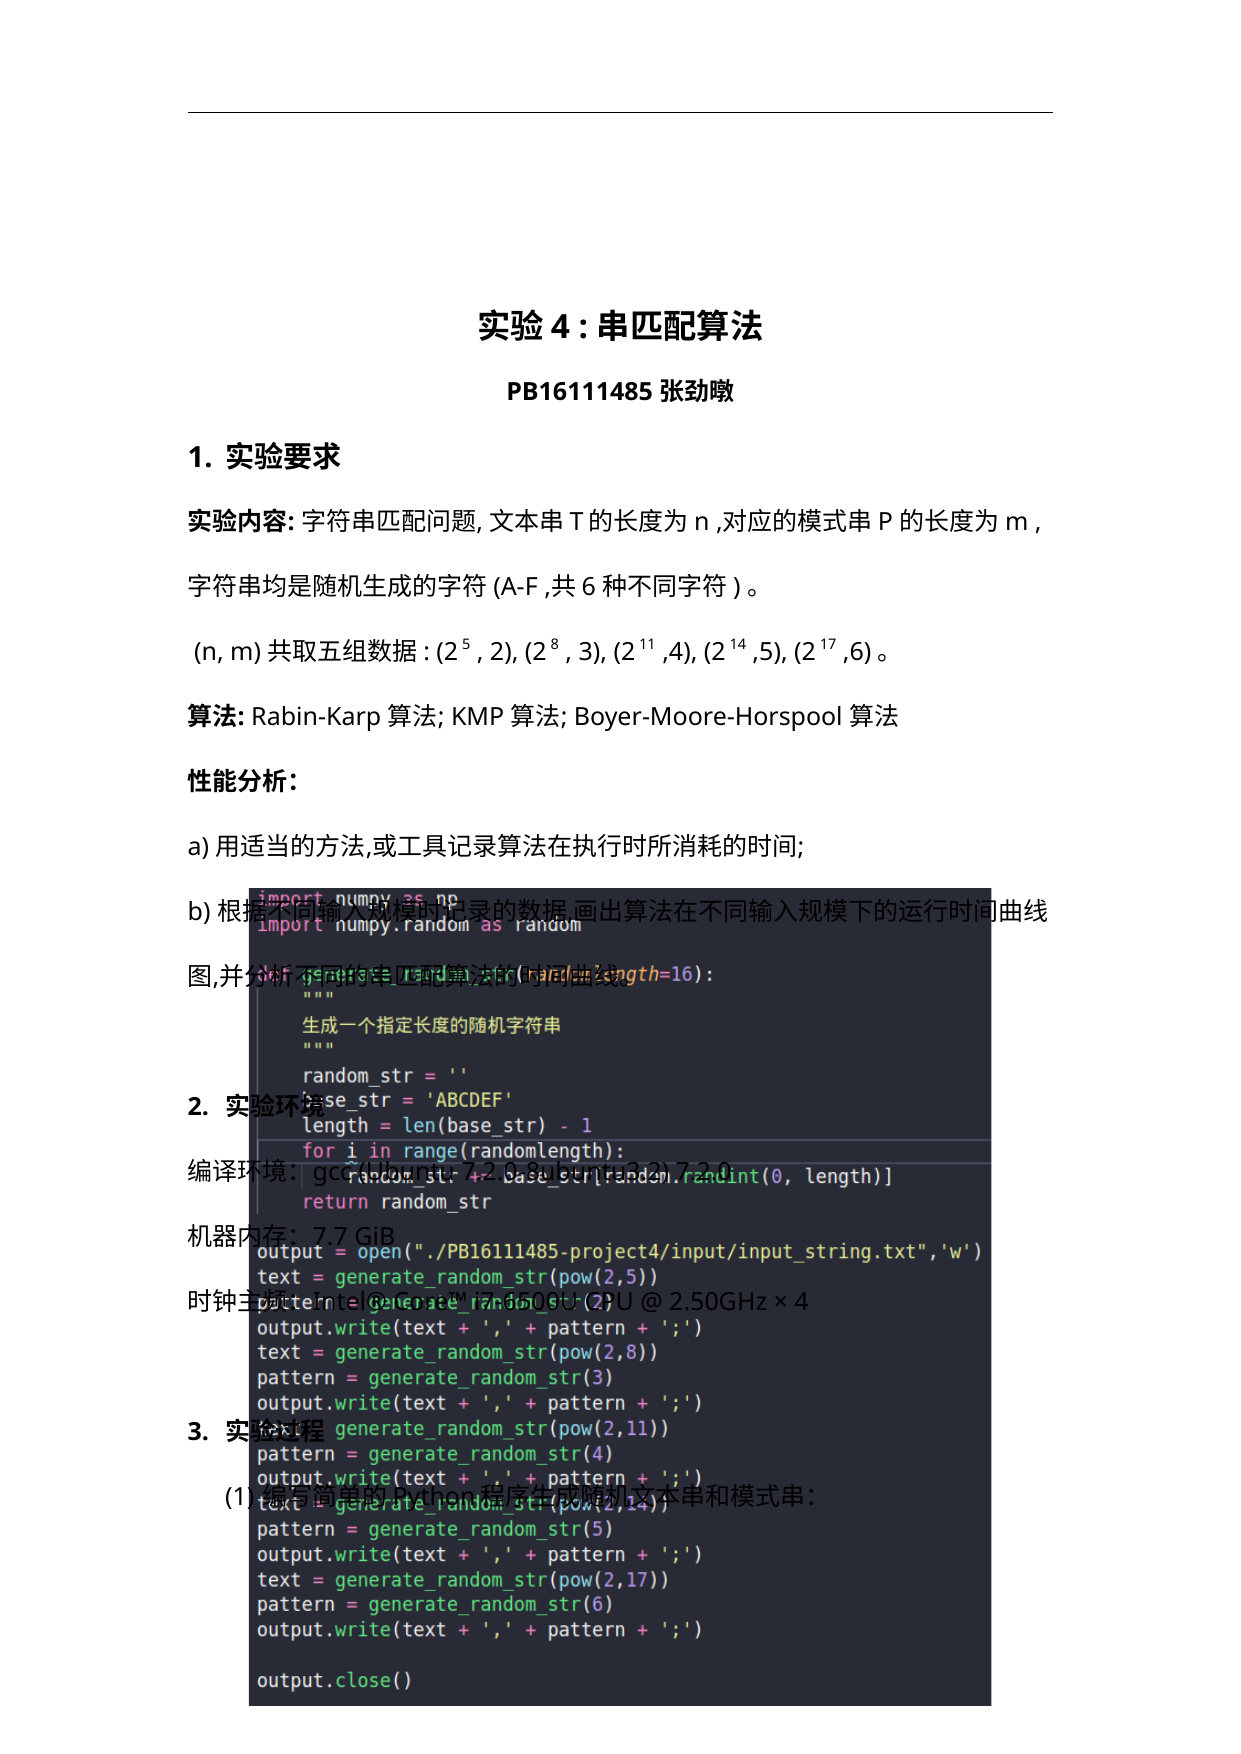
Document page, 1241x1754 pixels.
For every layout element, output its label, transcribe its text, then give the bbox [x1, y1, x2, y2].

list 编写简单的Python程序生成随机文本串和模式串： [992, 1462, 1053, 1527]
text 时钟主频：Intel® Core™ i7-6500U CPU @ 2.50GHz × 4 [187, 1267, 248, 1332]
list 实验过程 [187, 1397, 248, 1462]
text PB16111485 张劲暾 [187, 357, 1053, 422]
list 实验环境 [187, 1072, 248, 1137]
text 机器内存：7.7 GiB [187, 1202, 248, 1267]
text 算法: Rabin-Karp 算法; KMP 算法; Boyer-Moore-Horspool 算法 [187, 682, 1053, 747]
picture [248, 1162, 253, 1171]
text b) 根据不同输入规模时记录的数据,画出算法在不同输入规模下的运行时间曲线图,并分析不同的串匹配算法的时间曲线。 [187, 877, 1053, 1007]
list 编写简单的Python程序生成随机文本串和模式串： [225, 1462, 248, 1527]
picture [248, 974, 253, 984]
text (n, m) 共取五组数据 : (2 5 , 2), (2 8 , 3), (2 11 ,4), (2 14 ,5), (2 17 ,6) 。 [187, 617, 1053, 682]
text 性能分析： [187, 747, 1053, 812]
text 编译环境：gcc (Ubuntu 7.2.0-8ubuntu3.2) 7.2.0 [992, 1137, 1053, 1202]
picture [248, 888, 992, 1706]
text 实验内容: 字符串匹配问题, 文本串T的长度为 n ,对应的模式串P 的长度为 m ,字符串均是随机生成的字符 (A-F ,共 6 种不同字符 ) 。 [187, 487, 1053, 617]
list 实验过程 [992, 1397, 1053, 1462]
text 实验4 : 串匹配算法 [187, 292, 1053, 357]
list 实验环境 [992, 1072, 1053, 1137]
text a) 用适当的方法,或工具记录算法在执行时所消耗的时间; [187, 812, 1053, 877]
text 编译环境：gcc (Ubuntu 7.2.0-8ubuntu3.2) 7.2.0 [187, 1137, 248, 1202]
list 实验要求 [187, 422, 1053, 487]
text 时钟主频：Intel® Core™ i7-6500U CPU @ 2.50GHz × 4 [992, 1267, 1053, 1332]
text 机器内存：7.7 GiB [992, 1202, 1053, 1267]
